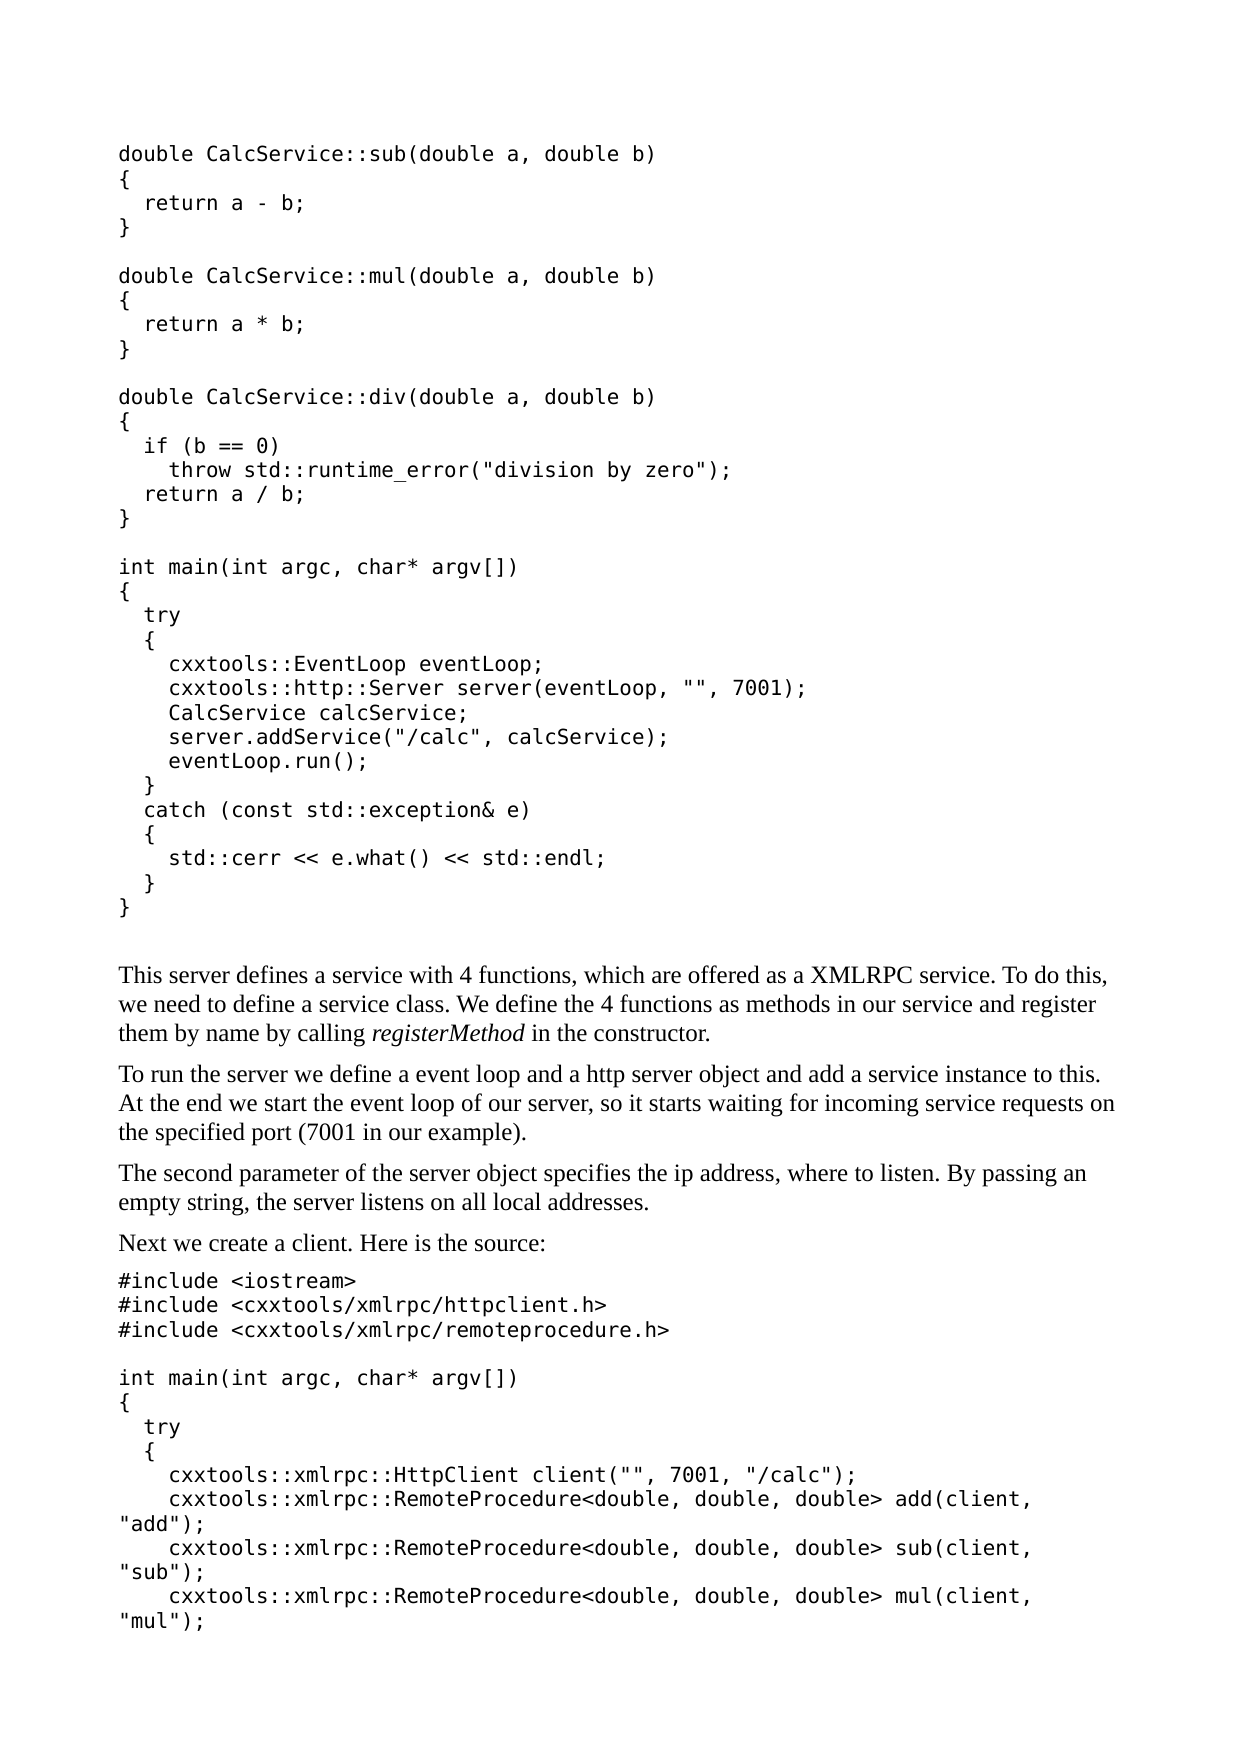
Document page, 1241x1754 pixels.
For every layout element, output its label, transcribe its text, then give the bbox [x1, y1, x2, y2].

text { [118, 579, 1122, 603]
text #include <iostream> [118, 1269, 1122, 1293]
text if (b == 0) [118, 434, 1122, 458]
text Next we create a client. Here is the source: [118, 1228, 1122, 1257]
text The second parameter of the server object specifies the ip address, where to listen. By passing an empty string, the server listens on all local addresses. [118, 1158, 1122, 1215]
text cxxtools::xmlrpc::RemoteProcedure<double, double, double> add(client, "add"); [118, 1487, 1122, 1536]
text eventLoop.run(); [118, 749, 1122, 773]
text To run the server we define a event loop and a http server object and add a service instance to this. At the end we start the event loop of our server, so it starts waiting for incoming service requests on the specified port (7001 in our example). [118, 1059, 1122, 1145]
text This server defines a service with 4 functions, which are offered as a XMLRPC service. To do this, we need to define a service class. We define the 4 functions as methods in our service and register them by name by calling registerMethod in the constructor. [118, 960, 1122, 1047]
text { [118, 409, 1122, 434]
text double CalcService::mul(double a, double b) [118, 264, 1122, 288]
text cxxtools::xmlrpc::HttpClient client("", 7001, "/calc"); [118, 1463, 1122, 1487]
text } [118, 895, 1122, 919]
text return a * b; [118, 312, 1122, 337]
text int main(int argc, char* argv[]) [118, 1366, 1122, 1390]
text #include <cxxtools/xmlrpc/remoteprocedure.h> [118, 1318, 1122, 1342]
text #include <cxxtools/xmlrpc/httpclient.h> [118, 1293, 1122, 1318]
text int main(int argc, char* argv[]) [118, 555, 1122, 579]
text } [118, 337, 1122, 361]
text cxxtools::EventLoop eventLoop; [118, 652, 1122, 676]
text return a / b; [118, 482, 1122, 506]
text { [118, 1390, 1122, 1415]
text server.addService("/calc", calcService); [118, 725, 1122, 749]
text } [118, 773, 1122, 798]
text double CalcService::div(double a, double b) [118, 385, 1122, 409]
text catch (const std::exception& e) [118, 798, 1122, 822]
text { [118, 288, 1122, 312]
text { [118, 822, 1122, 846]
text } [118, 506, 1122, 531]
text cxxtools::http::Server server(eventLoop, "", 7001); [118, 676, 1122, 701]
text CalcService calcService; [118, 701, 1122, 725]
text throw std::runtime_error("division by zero"); [118, 458, 1122, 482]
text { [118, 167, 1122, 191]
text double CalcService::sub(double a, double b) [118, 142, 1122, 167]
text } [118, 871, 1122, 895]
text try [118, 603, 1122, 628]
text } [118, 215, 1122, 239]
text return a - b; [118, 191, 1122, 215]
text try [118, 1415, 1122, 1439]
text cxxtools::xmlrpc::RemoteProcedure<double, double, double> mul(client, "mul"); [118, 1584, 1122, 1633]
text std::cerr << e.what() << std::endl; [118, 846, 1122, 871]
text { [118, 628, 1122, 652]
text cxxtools::xmlrpc::RemoteProcedure<double, double, double> sub(client, "sub"); [118, 1536, 1122, 1584]
text { [118, 1439, 1122, 1463]
